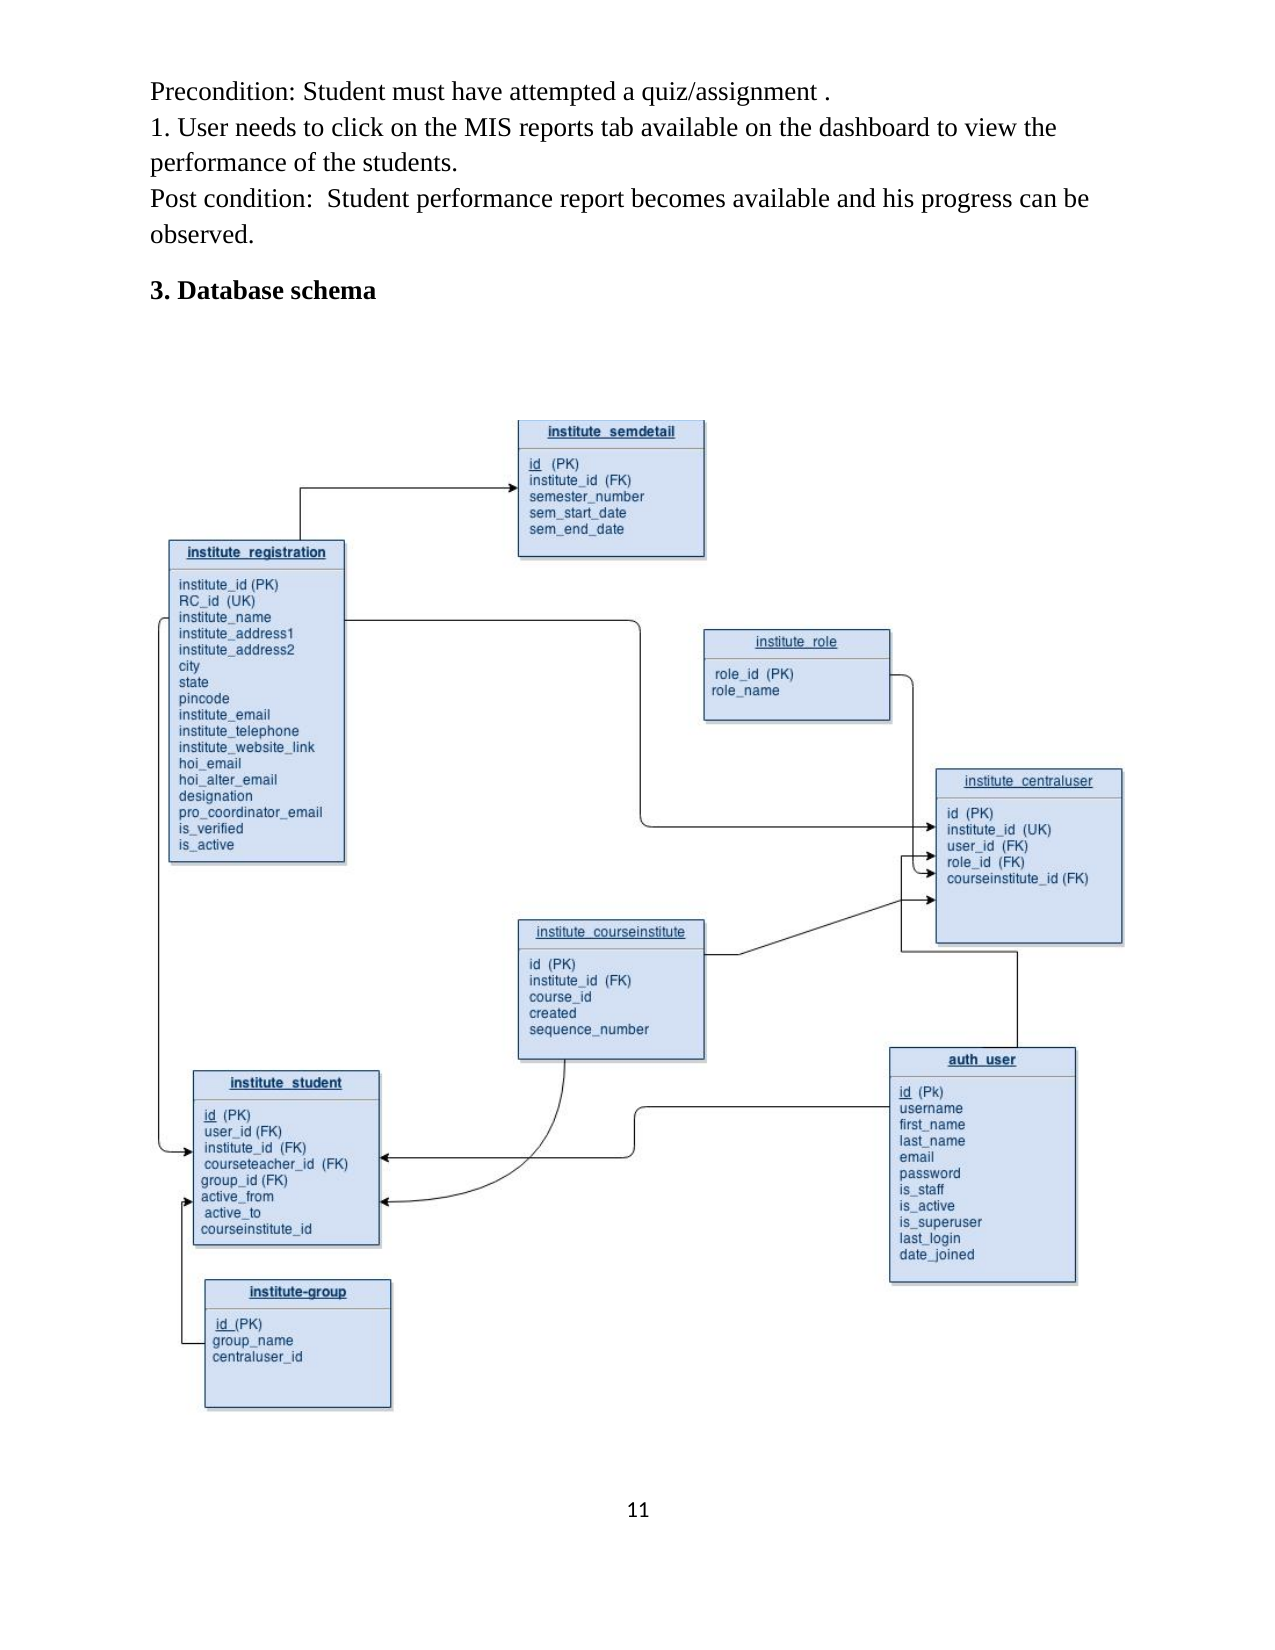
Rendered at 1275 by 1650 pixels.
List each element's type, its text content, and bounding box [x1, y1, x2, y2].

text 3. Database schema [150, 274, 1125, 306]
text Precondition: Student must have attempted a quiz/assignment . 1. User needs to click on the MIS reports tab available on the dashboard to view the performance of the students. Post condition: Student performance report becomes available and his progress can be observed. [150, 75, 1125, 249]
picture [150, 420, 1125, 1415]
